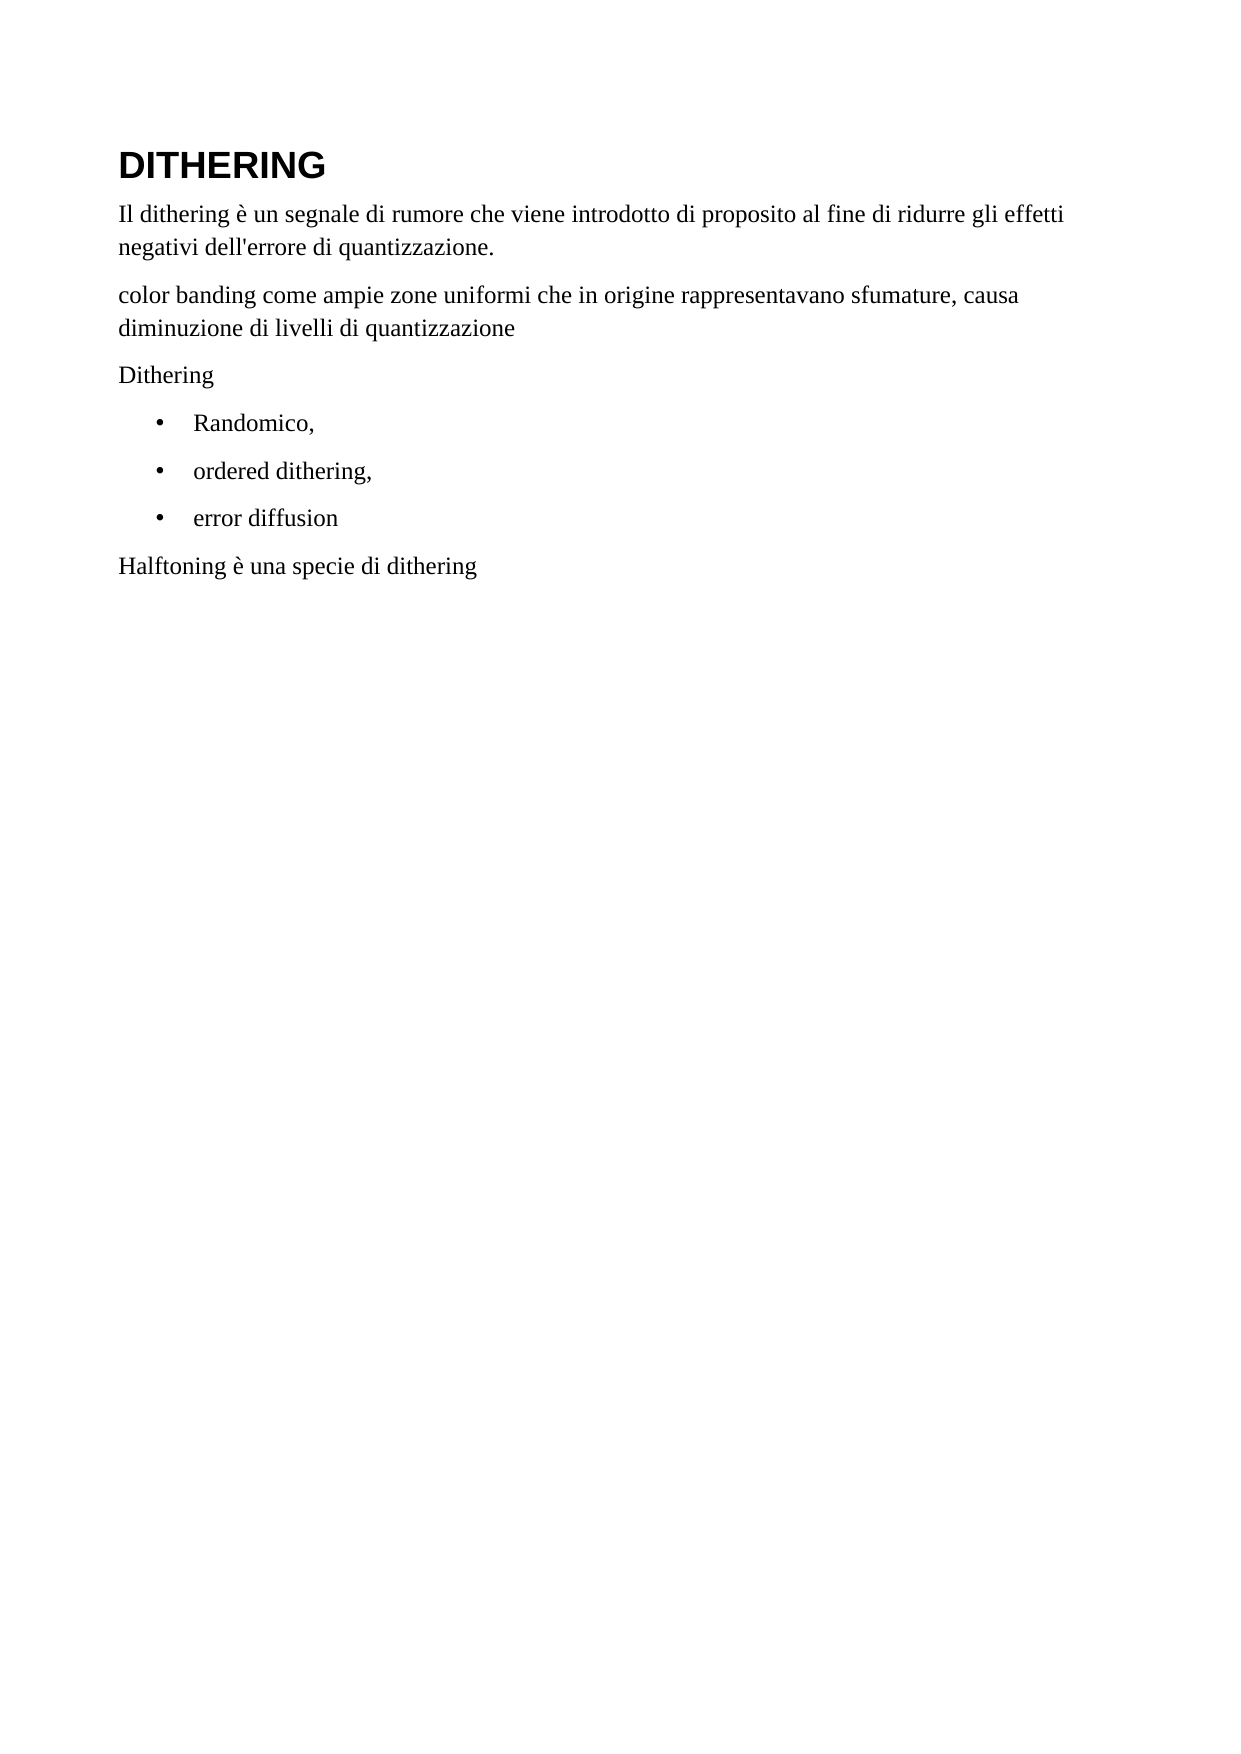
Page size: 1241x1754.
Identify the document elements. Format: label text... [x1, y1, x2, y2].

list Randomico, [156, 408, 1122, 437]
text Il dithering è un segnale di rumore che viene introdotto di proposito al fine di ridurre gli effetti negativi dell'errore di quantizzazione. [118, 199, 1122, 261]
list ordered dithering, [156, 456, 1122, 484]
subtitle DITHERING [118, 143, 1122, 187]
text Dithering [118, 361, 1122, 389]
text Halftoning è una specie di dithering [118, 551, 1122, 580]
text color banding come ampie zone uniformi che in origine rappresentavano sfumature, causa diminuzione di livelli di quantizzazione [118, 280, 1122, 342]
list error diffusion [156, 503, 1122, 532]
